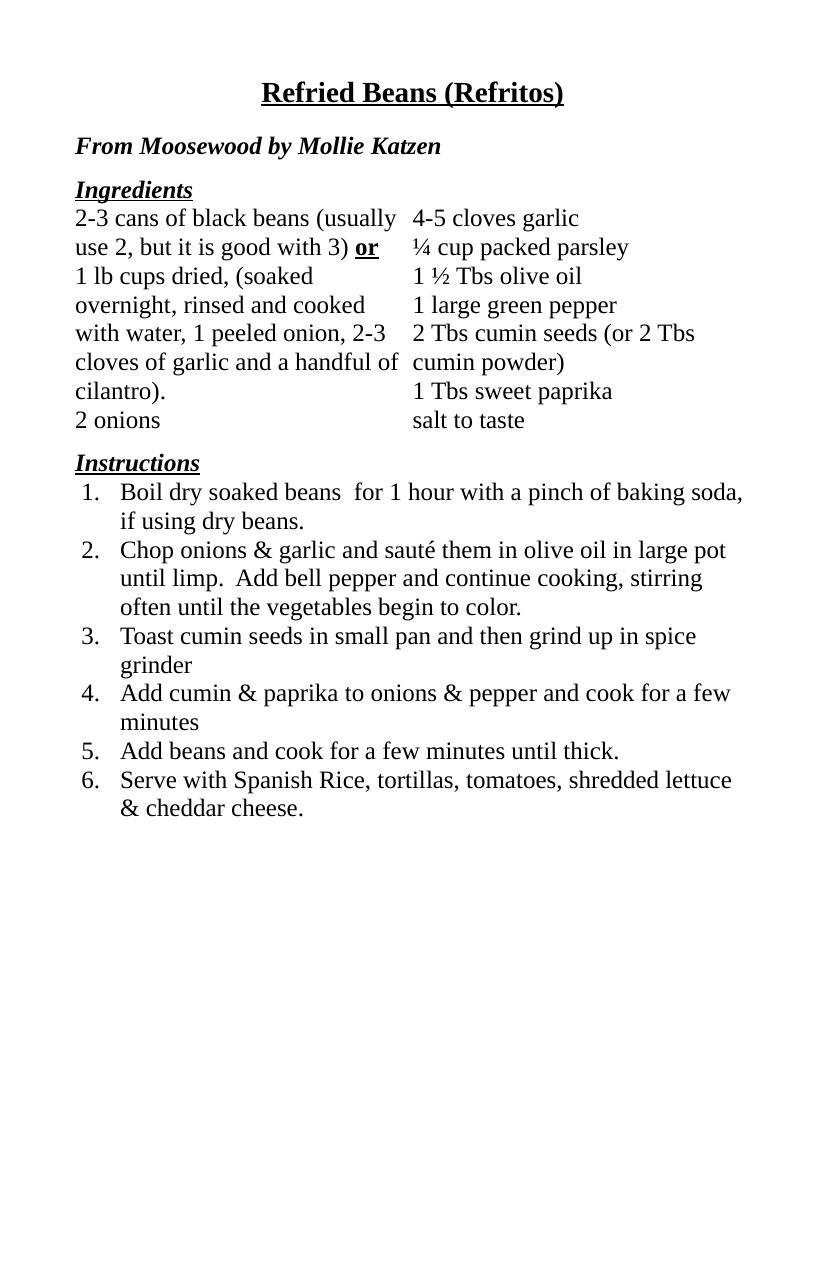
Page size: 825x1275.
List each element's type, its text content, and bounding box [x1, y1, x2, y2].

text 2-3 cans of black beans (usually use 2, but it is good with 3) or [75, 203, 412, 261]
subtitle Refried Beans (Refritos) [75, 75, 750, 108]
text 1 lb cups dried, (soaked overnight, rinsed and cooked with water, 1 peeled onion, 2-3 cloves of garlic and a handful of cilantro). [75, 261, 412, 405]
text 2 Tbs cumin seeds (or 2 Tbs cumin powder) [412, 318, 750, 376]
subtitle Instructions [75, 448, 750, 477]
list Add beans and cook for a few minutes until thick. [75, 736, 750, 765]
list Boil dry soaked beans for 1 hour with a pinch of baking soda, if using dry beans. [75, 477, 750, 535]
text ¼ cup packed parsley [412, 232, 750, 261]
text salt to taste [412, 405, 750, 433]
text 4-5 cloves garlic [412, 203, 750, 232]
list Serve with Spanish Rice, tortillas, tomatoes, shredded lettuce & cheddar cheese. [75, 765, 750, 822]
text 1 large green pepper [412, 290, 750, 318]
subtitle From Moosewood by Mollie Katzen [75, 131, 750, 160]
subtitle Ingredients [75, 175, 750, 203]
text 1 Tbs sweet paprika [412, 376, 750, 405]
text 1 ½ Tbs olive oil [412, 261, 750, 290]
list Toast cumin seeds in small pan and then grind up in spice grinder [75, 621, 750, 678]
text 2 onions [75, 405, 412, 433]
list Add cumin & paprika to onions & pepper and cook for a few minutes [75, 678, 750, 736]
list Chop onions & garlic and sauté them in olive oil in large pot until limp. Add bell pepper and continue cooking, stirring often until the vegetables begin to color. [75, 535, 750, 621]
